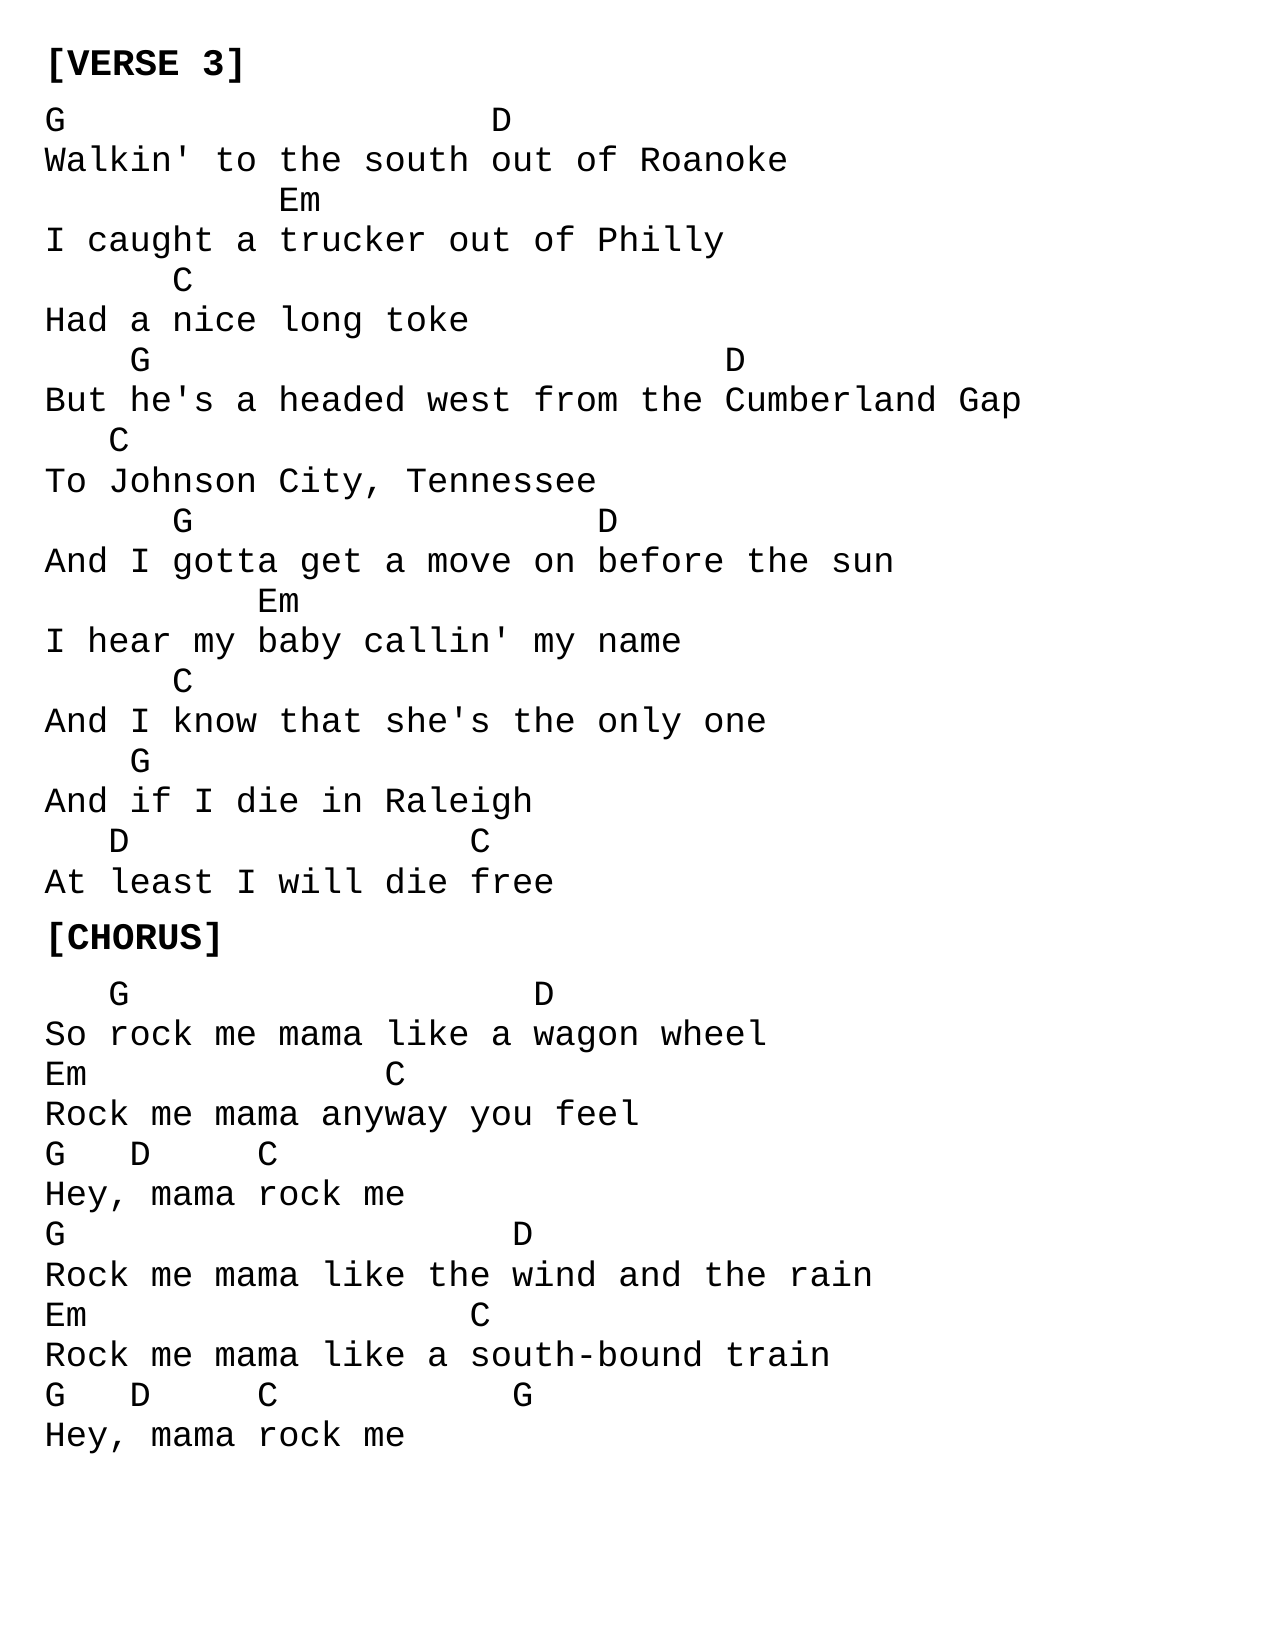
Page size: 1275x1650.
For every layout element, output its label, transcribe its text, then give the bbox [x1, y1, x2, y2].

text I caught a trucker out of Philly [44, 222, 1231, 262]
text Hey, mama rock me [44, 1176, 1231, 1216]
text Em [44, 182, 1231, 222]
text G [44, 743, 1231, 783]
text C [44, 262, 1231, 302]
text G D [44, 976, 1231, 1016]
text So rock me mama like a wagon wheel [44, 1016, 1231, 1056]
text To Johnson City, Tennessee [44, 462, 1231, 503]
text Rock me mama like the wind and the rain [44, 1256, 1231, 1297]
text At least I will die free [44, 863, 1231, 904]
text C [44, 663, 1231, 703]
text C [44, 422, 1231, 462]
text Hey, mama rock me [44, 1417, 1231, 1457]
text But he's a headed west from the Cumberland Gap [44, 382, 1231, 422]
subtitle [CHORUS] [44, 918, 1231, 961]
text I hear my baby callin' my name [44, 623, 1231, 663]
text G D C G [44, 1377, 1231, 1417]
text Em [44, 583, 1231, 623]
text And I gotta get a move on before the sun [44, 543, 1231, 583]
text G D [44, 102, 1231, 142]
text G D C [44, 1136, 1231, 1176]
text G D [44, 1216, 1231, 1256]
text And if I die in Raleigh [44, 783, 1231, 823]
text G D [44, 503, 1231, 543]
subtitle [VERSE 3] [44, 44, 1231, 87]
text D C [44, 823, 1231, 863]
text Rock me mama like a south-bound train [44, 1337, 1231, 1377]
text Rock me mama anyway you feel [44, 1096, 1231, 1136]
text And I know that she's the only one [44, 703, 1231, 743]
text G D [44, 342, 1231, 382]
text Walkin' to the south out of Roanoke [44, 142, 1231, 182]
text Had a nice long toke [44, 302, 1231, 342]
text Em C [44, 1056, 1231, 1096]
text Em C [44, 1297, 1231, 1337]
